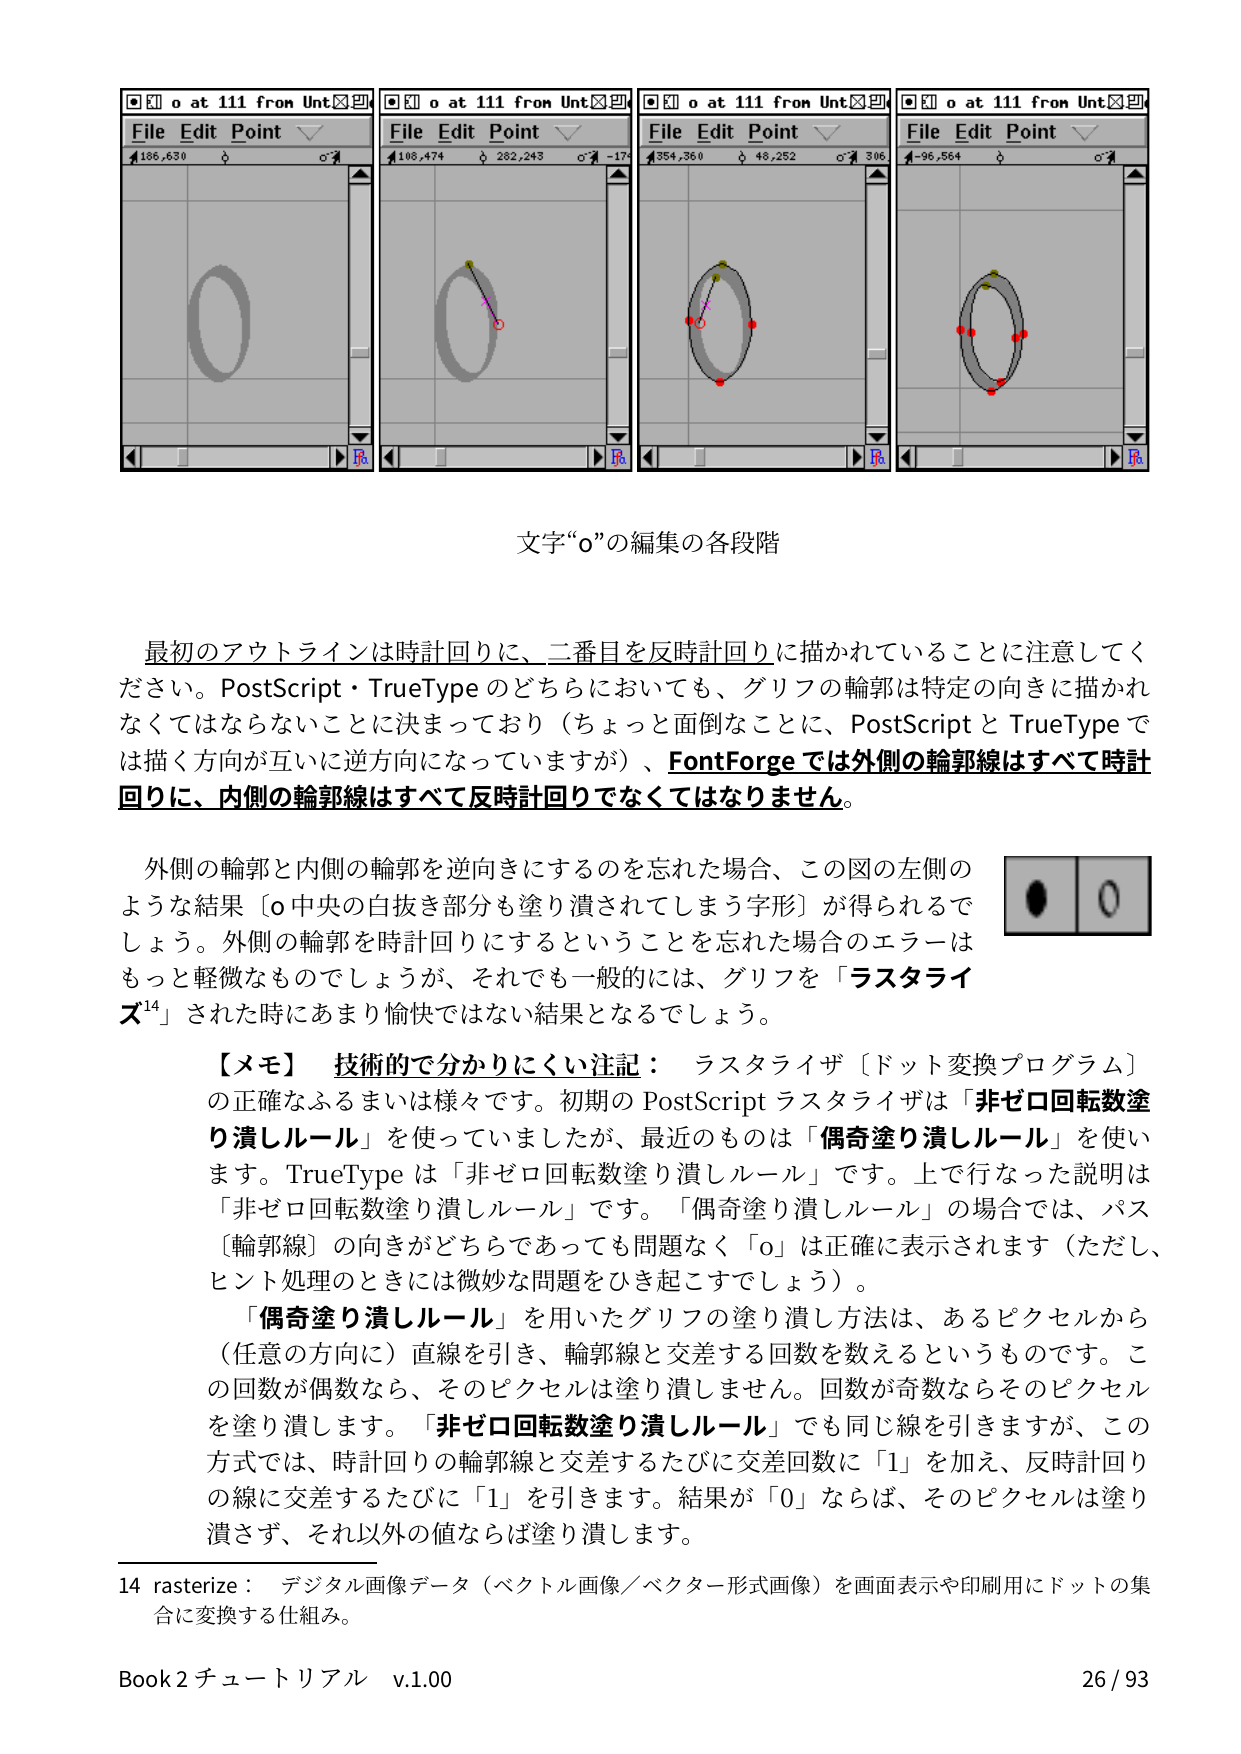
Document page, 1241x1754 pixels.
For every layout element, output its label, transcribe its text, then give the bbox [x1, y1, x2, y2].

picture [120, 88, 375, 472]
text 最初のアウトラインは時計回りに、二番目を反時計回りに描かれていることに注意してください。PostScript・TrueTypeのどちらにおいても、グリフの輪郭は特定の向きに描かれなくてはならないことに決まっており（ちょっと面倒なことに、PostScript と TrueType では描く方向が互いに逆方向になっていますが）、FontForge では外側の輪郭線はすべて時計回りに、内側の輪郭線はすべて反時計回りでなくてはなりません。 [118, 611, 1152, 813]
text 外側の輪郭と内側の輪郭を逆向きにするのを忘れた場合、この図の左側のような結果〔o中央の白抜き部分も塗り潰されてしまう字形〕が得られるでしょう。外側の輪郭を時計回りにするということを忘れた場合のエラーはもっと軽微なものでしょうが、それでも一般的には、グリフを「ラスタライズ」された時にあまり愉快ではない結果となるでしょう。 [118, 828, 1152, 1031]
picture [637, 88, 892, 472]
text 「偶奇塗り潰しルール」を用いたグリフの塗り潰し方法は、あるピクセルから（任意の方向に）直線を引き、輪郭線と交差する回数を数えるというものです。この回数が偶数なら、そのピクセルは塗り潰しません。回数が奇数ならそのピクセルを塗り潰します。「非ゼロ回転数塗り潰しルール」でも同じ線を引きますが、この方式では、時計回りの輪郭線と交差するたびに交差回数に「1」を加え、反時計回りの線に交差するたびに「1」を引きます。結果が「0」ならば、そのピクセルは塗り潰さず、それ以外の値ならば塗り潰します。 [207, 1298, 1152, 1550]
text 文字“o”の編集の各段階 [118, 502, 1152, 560]
picture [895, 88, 1150, 472]
text rasterize： デジタル画像データ（ベクトル画像／ベクター形式画像）を画面表示や印刷用にドットの集合に変換する仕組み。 [118, 1569, 1152, 1629]
picture [1004, 856, 1152, 936]
picture [378, 88, 633, 472]
text 【メモ】 技術的で分かりにくい注記： ラスタライザ〔ドット変換プログラム〕の正確なふるまいは様々です。初期の PostScript ラスタライザは「非ゼロ回転数塗り潰しルール」を使っていましたが、最近のものは「偶奇塗り潰しルール」を使います。TrueType は「非ゼロ回転数塗り潰しルール」です。上で行なった説明は「非ゼロ回転数塗り潰しルール」です。「偶奇塗り潰しルール」の場合では、パス〔輪郭線〕の向きがどちらであっても問題なく「o」は正確に表示されます（ただし、ヒント処理のときには微妙な問題をひき起こすでしょう）。 [207, 1046, 1152, 1298]
